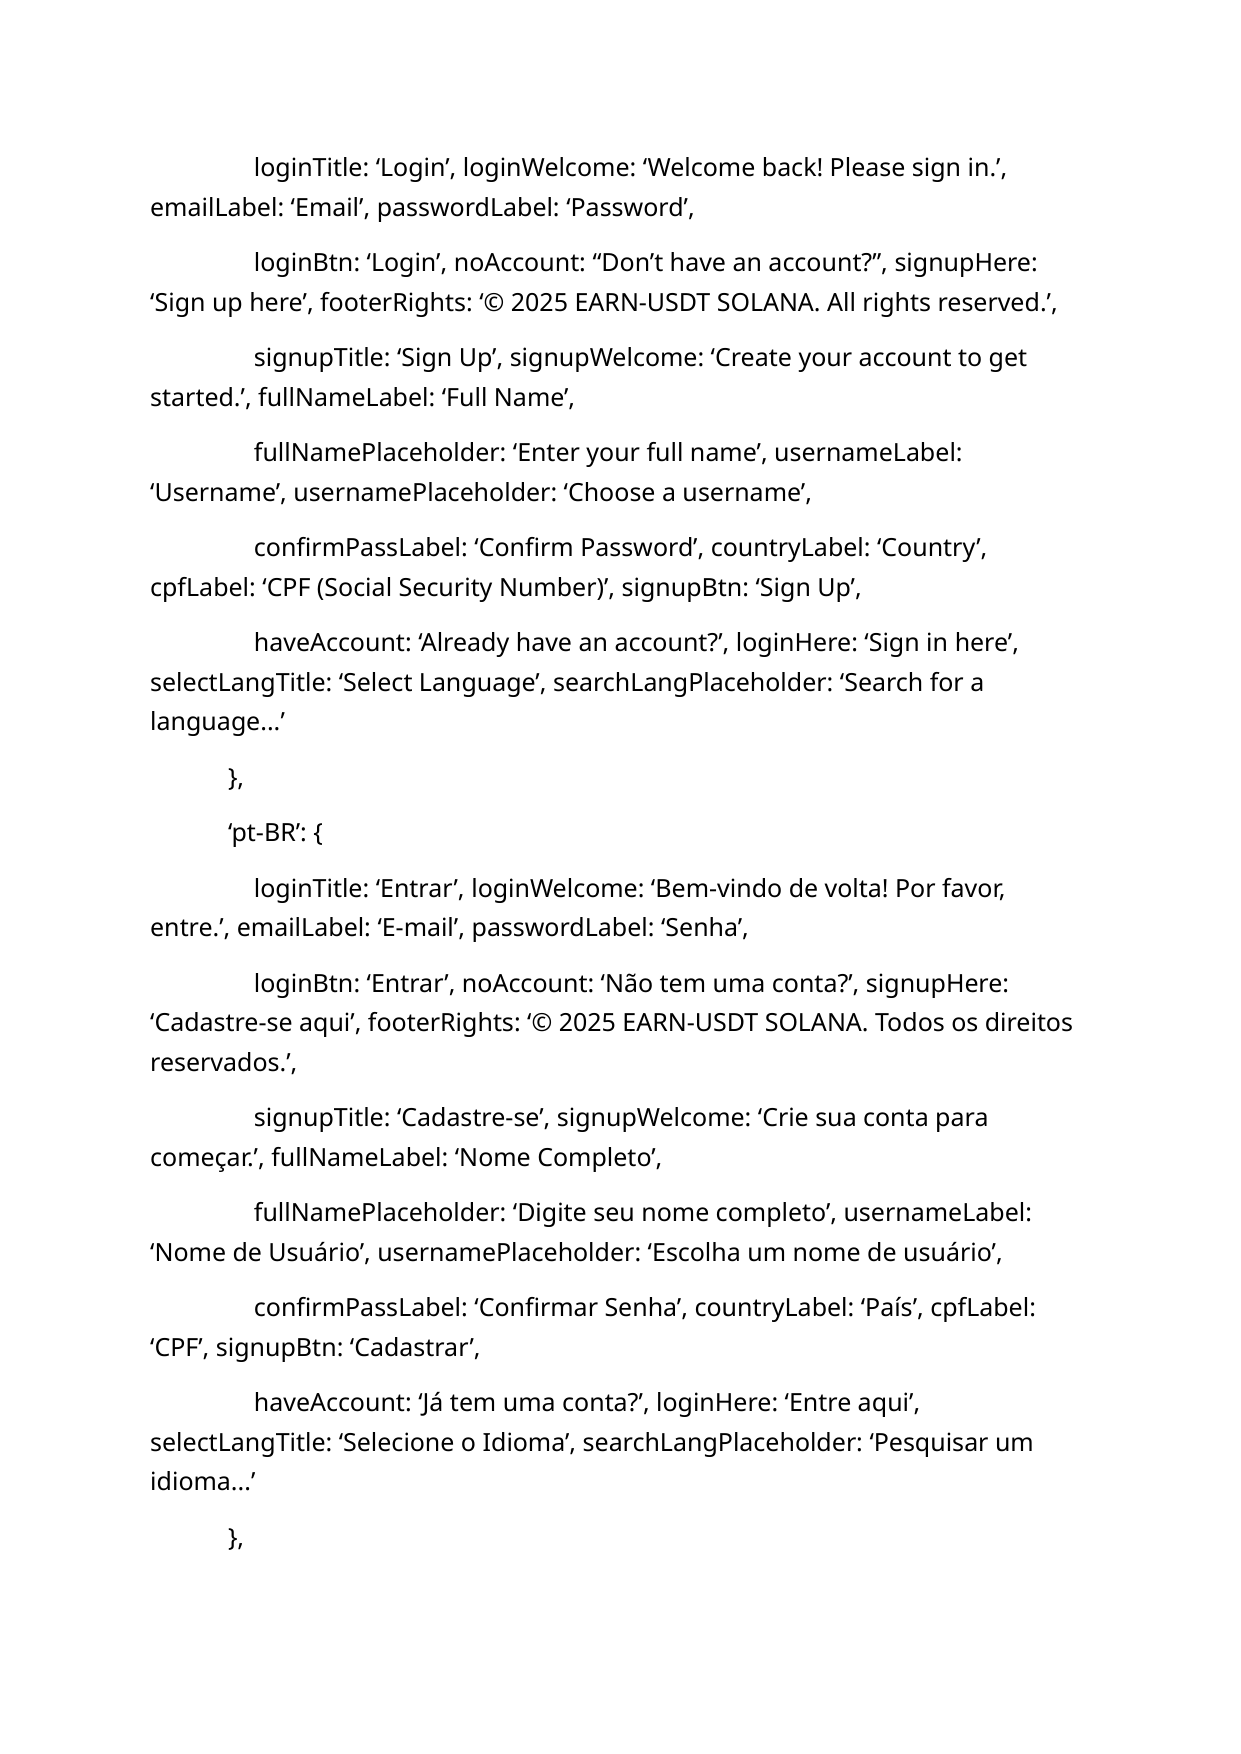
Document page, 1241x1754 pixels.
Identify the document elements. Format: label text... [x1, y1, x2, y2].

text }, [150, 1519, 1090, 1553]
text loginTitle: ‘Entrar’, loginWelcome: ‘Bem-vindo de volta! Por favor, entre.’, emailLabel: ‘E-mail’, passwordLabel: ‘Senha’, [150, 871, 1090, 944]
text fullNamePlaceholder: ‘Enter your full name’, usernameLabel: ‘Username’, usernamePlaceholder: ‘Choose a username’, [150, 435, 1090, 508]
text haveAccount: ‘Already have an account?’, loginHere: ‘Sign in here’, selectLangTitle: ‘Select Language’, searchLangPlaceholder: ‘Search for a language...’ [150, 625, 1090, 737]
text loginBtn: ‘Entrar’, noAccount: ‘Não tem uma conta?’, signupHere: ‘Cadastre-se aqui’, footerRights: ‘© 2025 EARN-USDT SOLANA. Todos os direitos reservados.’, [150, 966, 1090, 1078]
text ‘pt-BR’: { [150, 815, 1090, 849]
text signupTitle: ‘Sign Up’, signupWelcome: ‘Create your account to get started.’, fullNameLabel: ‘Full Name’, [150, 340, 1090, 413]
text confirmPassLabel: ‘Confirmar Senha’, countryLabel: ‘País’, cpfLabel: ‘CPF’, signupBtn: ‘Cadastrar’, [150, 1290, 1090, 1363]
text confirmPassLabel: ‘Confirm Password’, countryLabel: ‘Country’, cpfLabel: ‘CPF (Social Security Number)’, signupBtn: ‘Sign Up’, [150, 530, 1090, 603]
text haveAccount: ‘Já tem uma conta?’, loginHere: ‘Entre aqui’, selectLangTitle: ‘Selecione o Idioma’, searchLangPlaceholder: ‘Pesquisar um idioma...’ [150, 1385, 1090, 1497]
text signupTitle: ‘Cadastre-se’, signupWelcome: ‘Crie sua conta para começar.’, fullNameLabel: ‘Nome Completo’, [150, 1100, 1090, 1173]
text fullNamePlaceholder: ‘Digite seu nome completo’, usernameLabel: ‘Nome de Usuário’, usernamePlaceholder: ‘Escolha um nome de usuário’, [150, 1195, 1090, 1268]
text loginTitle: ‘Login’, loginWelcome: ‘Welcome back! Please sign in.’, emailLabel: ‘Email’, passwordLabel: ‘Password’, [150, 150, 1090, 223]
text }, [150, 759, 1090, 793]
text loginBtn: ‘Login’, noAccount: “Don’t have an account?”, signupHere: ‘Sign up here’, footerRights: ‘© 2025 EARN-USDT SOLANA. All rights reserved.’, [150, 245, 1090, 318]
